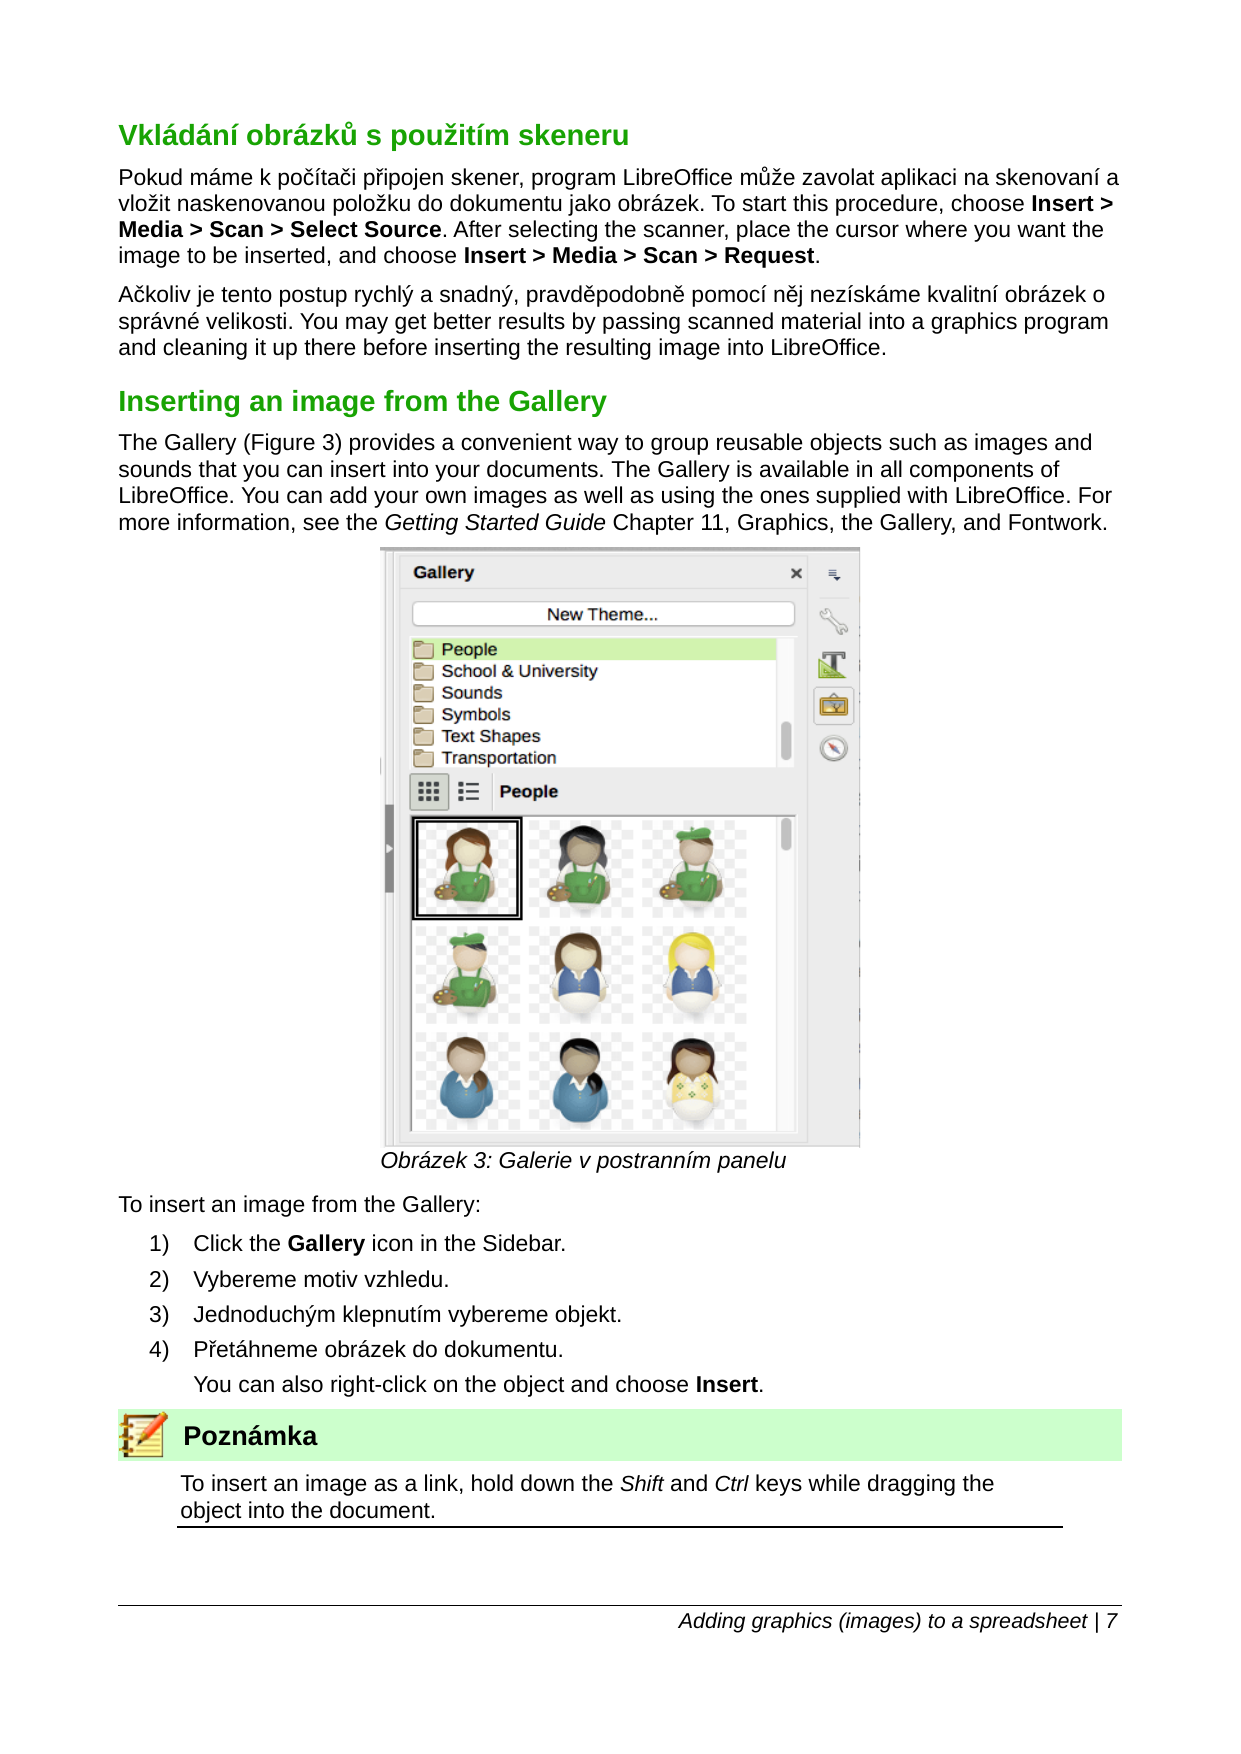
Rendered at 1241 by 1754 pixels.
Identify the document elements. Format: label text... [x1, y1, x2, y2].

text Ačkoliv je tento postup rychlý a snadný, pravděpodobně pomocí něj nezískáme kvalitní obrázek o správné velikosti. You may get better results by passing scanned material into a graphics program and cleaning it up there before inserting the resulting image into LibreOffice. [118, 281, 1122, 360]
list Vybereme motiv vzhledu. [169, 1266, 1122, 1292]
text To insert an image as a link, hold down the Shift and Ctrl keys while dragging the object into the document. [177, 1467, 1063, 1526]
subtitle Inserting an image from the Gallery [118, 384, 1122, 418]
text Pokud máme k počítači připojen skener, program LibreOffice může zavolat aplikaci na skenovaní a vložit naskenovanou položku do dokumentu jako obrázek. To start this procedure, choose Insert > Media > Scan > Select Source. After selecting the scanner, place the cursor where you want the image to be inserted, and choose Insert > Media > Scan > Request. [118, 163, 1122, 269]
picture [380, 547, 861, 1148]
subtitle Vkládání obrázků s použitím skeneru [118, 118, 1122, 152]
list Přetáhneme obrázek do dokumentu. [169, 1336, 1122, 1362]
picture [119, 1410, 170, 1461]
text Obrázek 3: Galerie v postranním panelu [380, 1148, 860, 1174]
list Jednoduchým klepnutím vybereme objekt. [169, 1301, 1122, 1327]
list Click the Gallery icon in the Sidebar. [169, 1230, 1122, 1257]
list To insert an image from the Gallery: [118, 1191, 1122, 1218]
subtitle Poznámka [118, 1409, 1122, 1461]
list You can also right-click on the object and choose Insert. [193, 1371, 1122, 1397]
text The Gallery (Figure 3) provides a convenient way to group reusable objects such as images and sounds that you can insert into your documents. The Gallery is available in all components of LibreOffice. You can add your own images as well as using the ones supplied with LibreOffice. For more information, see the Getting Started Guide Chapter 11, Graphics, the Gallery, and Fontwork. [118, 429, 1122, 535]
